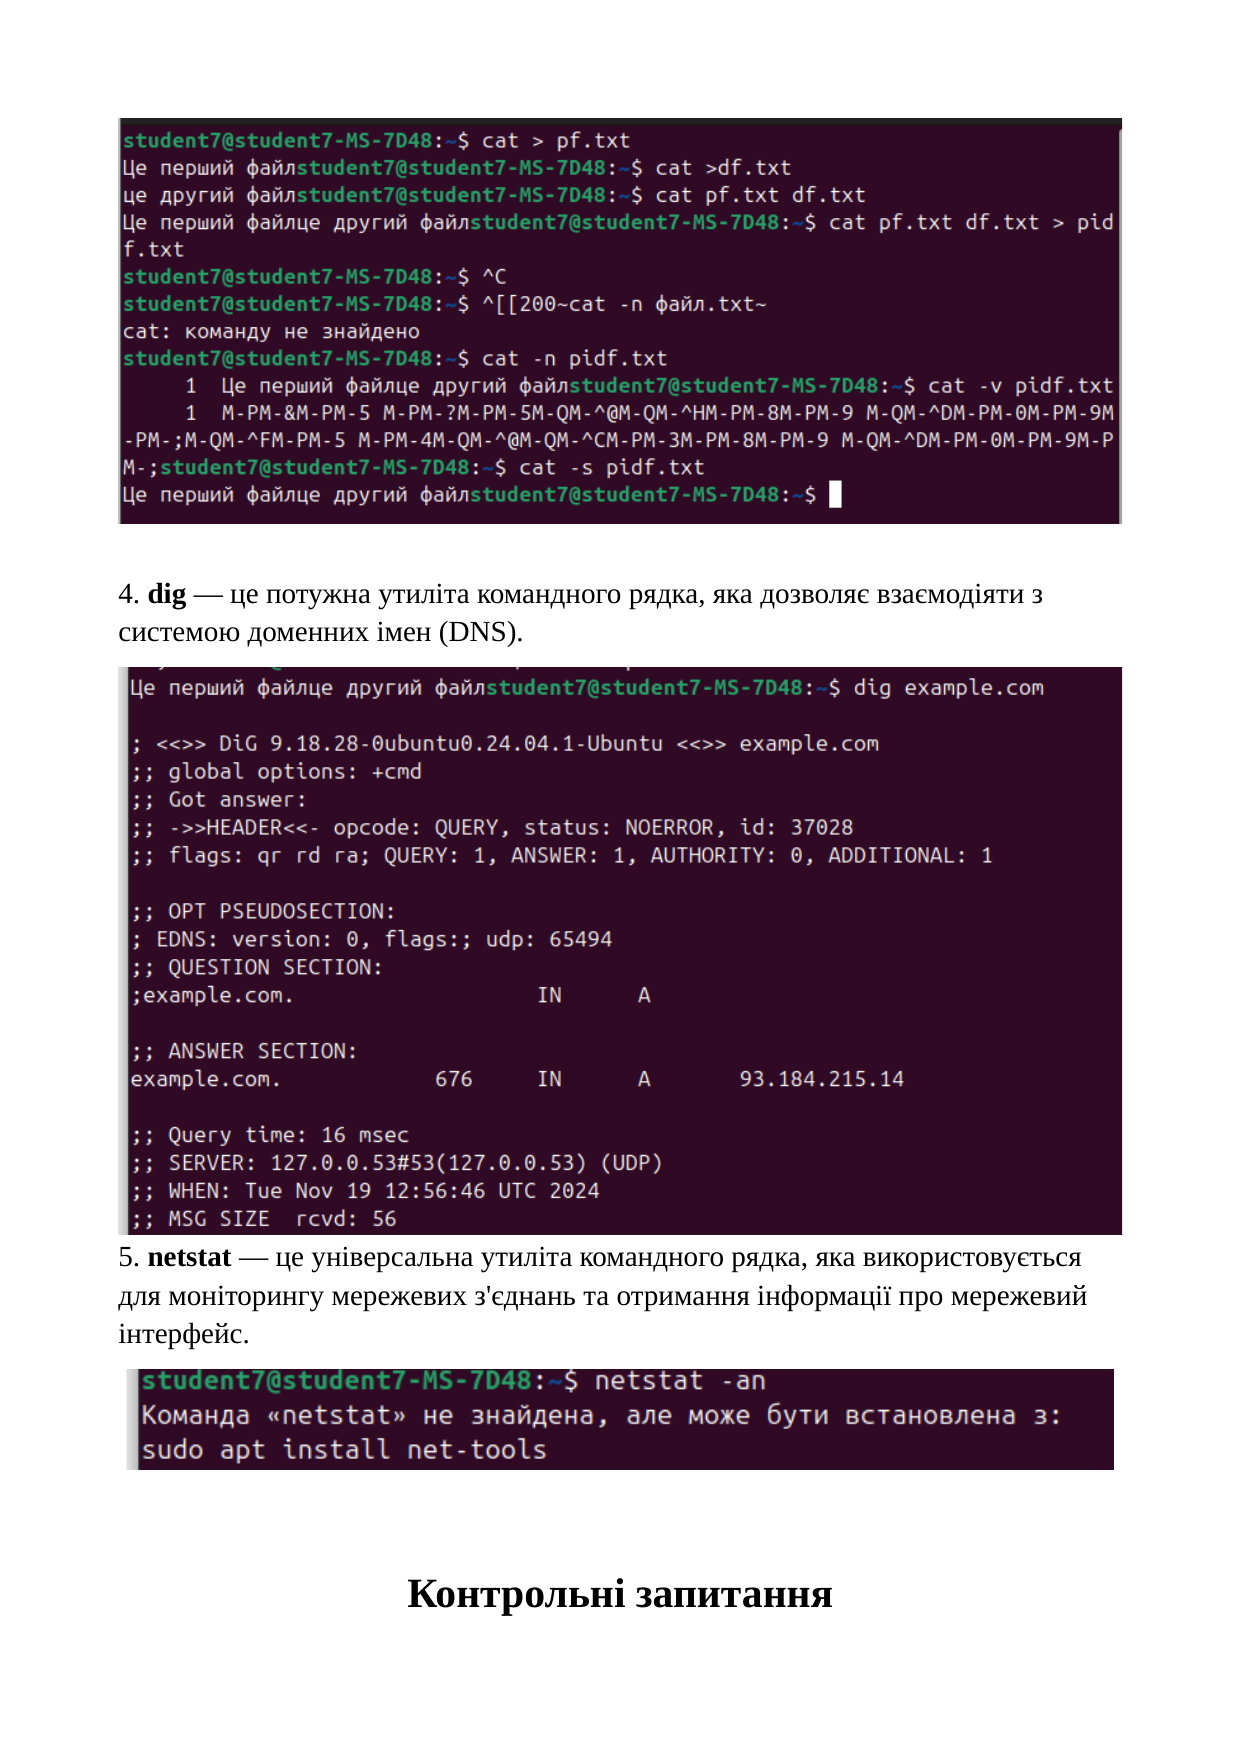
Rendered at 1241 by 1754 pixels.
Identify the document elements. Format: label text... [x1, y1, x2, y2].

picture [118, 118, 1123, 524]
picture [126, 1369, 1114, 1470]
text 4. dig — це потужна утиліта командного рядка, яка дозволяє взаємодіяти з системою доменних імен (DNS). [118, 576, 1122, 648]
picture [118, 667, 1123, 1235]
text Контрольні запитання [118, 1569, 1122, 1617]
text 5. netstat — це універсальна утиліта командного рядка, яка використовується для моніторингу мережевих з'єднань та отримання інформації про мережевий інтерфейс. [118, 1235, 1122, 1350]
